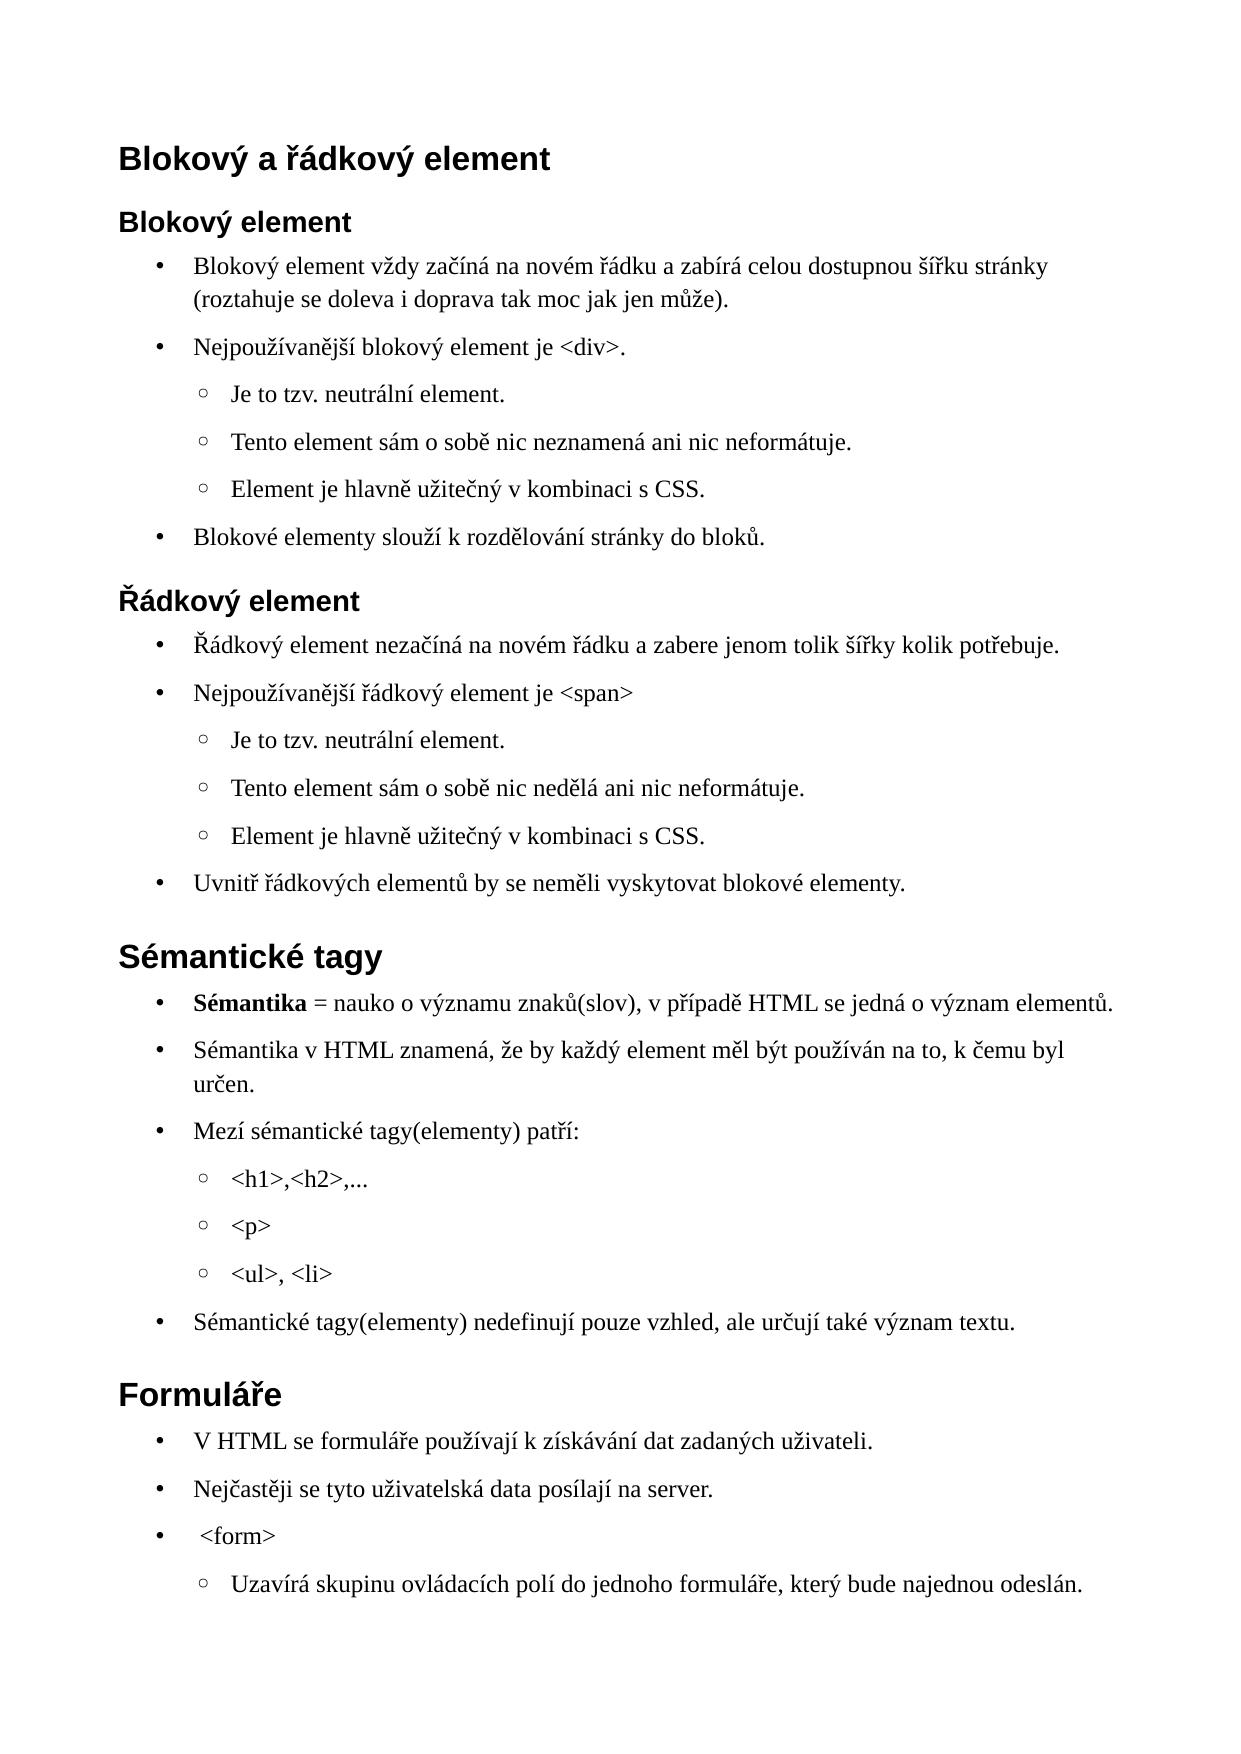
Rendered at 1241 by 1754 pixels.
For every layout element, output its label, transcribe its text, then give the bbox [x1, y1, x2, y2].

list Sémantika = nauko o významu znaků(slov), v případě HTML se jedná o význam elementů. [156, 988, 1122, 1017]
list Tento element sám o sobě nic nedělá ani nic neformátuje. [193, 773, 1122, 802]
list <form> [156, 1521, 1122, 1550]
list Blokové elementy slouží k rozdělování stránky do bloků. [156, 522, 1122, 551]
list Uvnitř řádkových elementů by se neměli vyskytovat blokové elementy. [156, 868, 1122, 897]
subtitle Řádkový element [118, 584, 1122, 618]
list <p> [193, 1211, 1122, 1240]
subtitle Formuláře [118, 1375, 1122, 1414]
list V HTML se formuláře používají k získávání dat zadaných uživateli. [156, 1426, 1122, 1455]
subtitle Sémantické tagy [118, 937, 1122, 976]
list <h1>,<h2>,... [193, 1164, 1122, 1193]
list Mezí sémantické tagy(elementy) patří: [156, 1116, 1122, 1145]
list Nejčastěji se tyto uživatelská data posílají na server. [156, 1474, 1122, 1503]
list Sémantické tagy(elementy) nedefinují pouze vzhled, ale určují také význam textu. [156, 1307, 1122, 1335]
list <ul>, <li> [193, 1259, 1122, 1288]
list Blokový element vždy začíná na novém řádku a zabírá celou dostupnou šířku stránky (roztahuje se doleva i doprava tak moc jak jen může). [156, 251, 1122, 313]
subtitle Blokový element [118, 205, 1122, 238]
list Řádkový element nezačíná na novém řádku a zabere jenom tolik šířky kolik potřebuje. [156, 630, 1122, 659]
list Tento element sám o sobě nic neznamená ani nic neformátuje. [193, 427, 1122, 456]
list Sémantika v HTML znamená, že by každý element měl být používán na to, k čemu byl určen. [156, 1036, 1122, 1097]
list Je to tzv. neutrální element. [193, 726, 1122, 754]
list Element je hlavně užitečný v kombinaci s CSS. [193, 474, 1122, 503]
list Nejpoužívanější řádkový element je <span> [156, 678, 1122, 707]
list Nejpoužívanější blokový element je <div>. [156, 332, 1122, 360]
list Uzavírá skupinu ovládacích polí do jednoho formuláře, který bude najednou odeslán. [193, 1569, 1122, 1598]
list Je to tzv. neutrální element. [193, 379, 1122, 408]
subtitle Blokový a řádkový element [118, 139, 1122, 178]
list Element je hlavně užitečný v kombinaci s CSS. [193, 821, 1122, 849]
